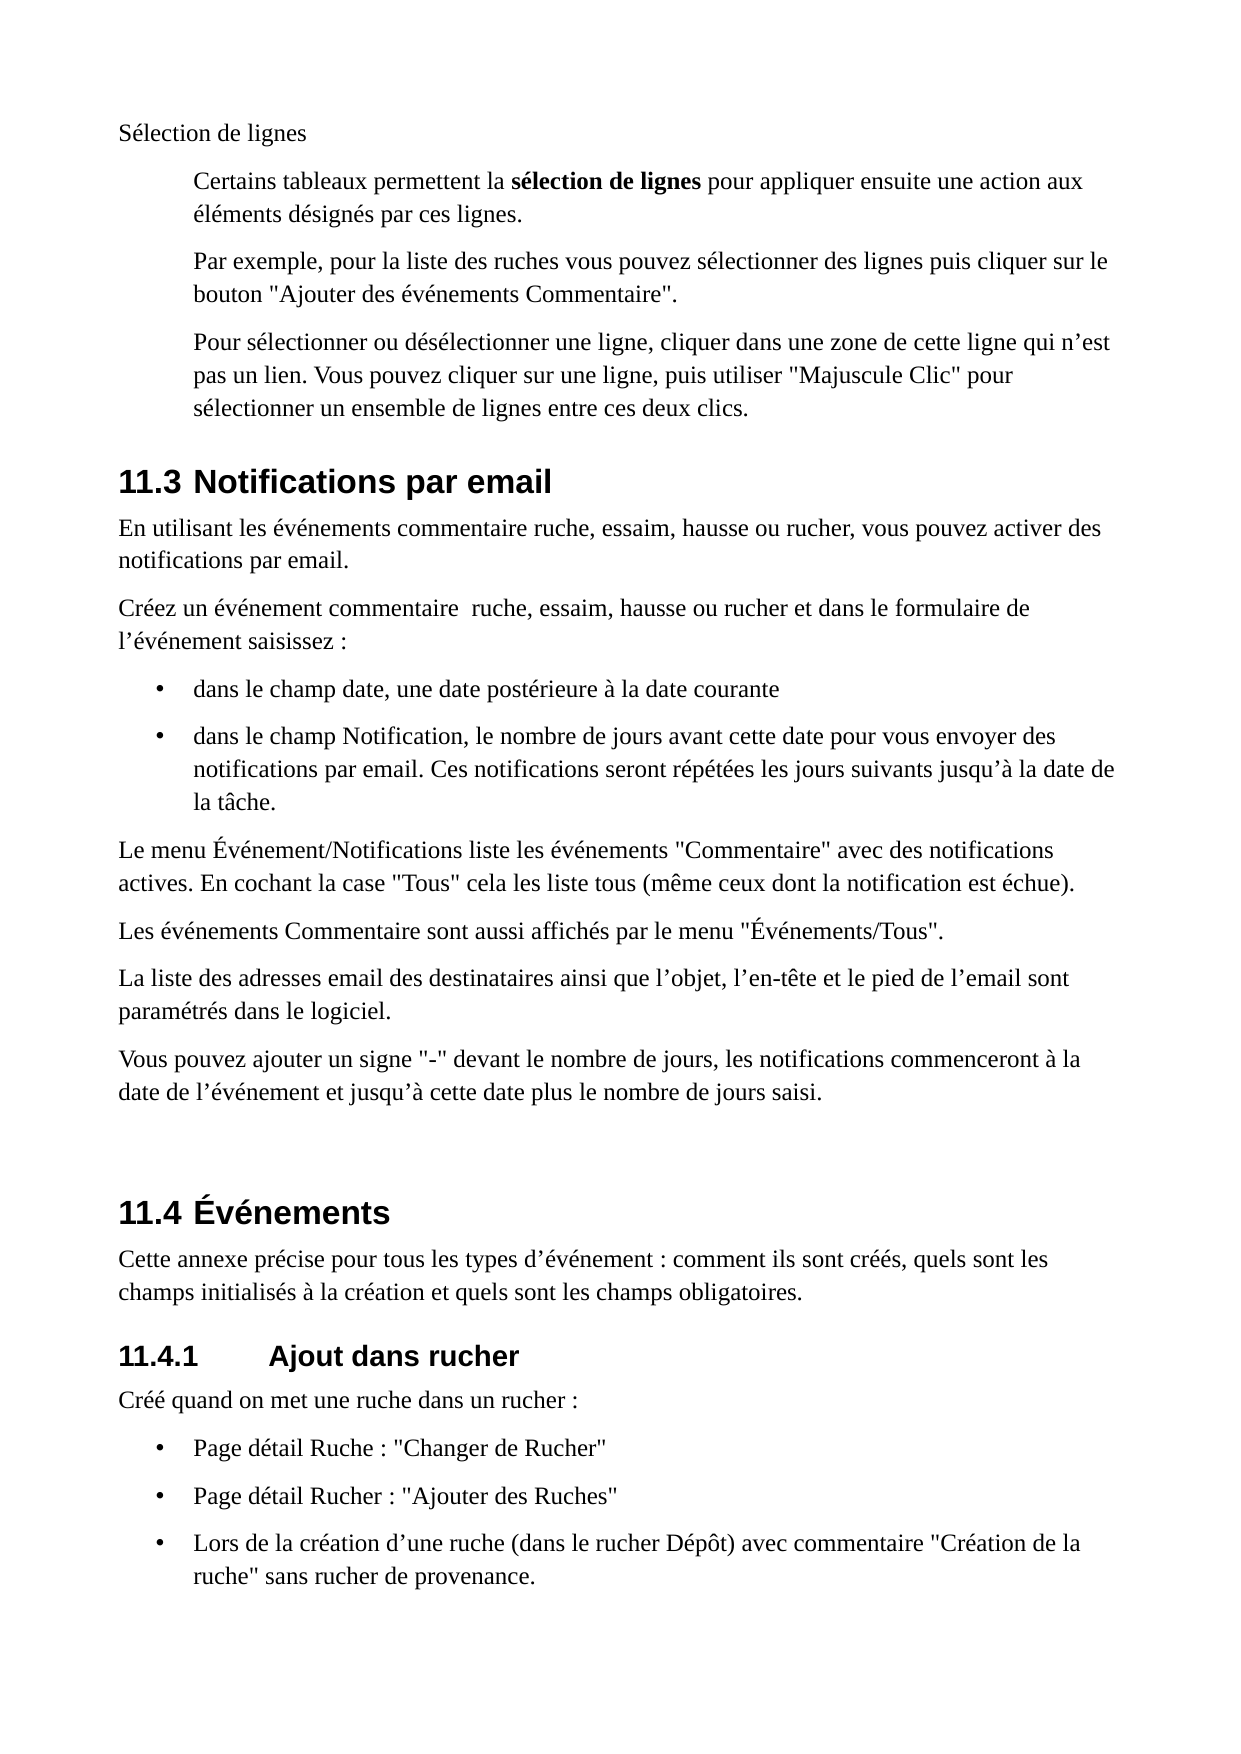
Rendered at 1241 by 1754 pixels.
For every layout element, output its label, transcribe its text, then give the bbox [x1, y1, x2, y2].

text La liste des adresses email des destinataires ainsi que l’objet, l’en-tête et le pied de l’email sont paramétrés dans le logiciel. [118, 963, 1122, 1025]
text Pour sélectionner ou désélectionner une ligne, cliquer dans une zone de cette ligne qui n’est pas un lien. Vous pouvez cliquer sur une ligne, puis utiliser "Majuscule Clic" pour sélectionner un ensemble de lignes entre ces deux clics. [193, 327, 1122, 422]
list dans le champ date, une date postérieure à la date courante [156, 674, 1122, 703]
text Le menu Événement/Notifications liste les événements "Commentaire" avec des notifications actives. En cochant la case "Tous" cela les liste tous (même ceux dont la notification est échue). [118, 835, 1122, 897]
text Cette annexe précise pour tous les types d’événement : comment ils sont créés, quels sont les champs initialisés à la création et quels sont les champs obligatoires. [118, 1244, 1122, 1306]
text Sélection de lignes [118, 118, 1122, 147]
text Créé quand on met une ruche dans un rucher : [118, 1386, 1122, 1414]
list Lors de la création d’une ruche (dans le rucher Dépôt) avec commentaire "Création de la ruche" sans rucher de provenance. [156, 1528, 1122, 1590]
subtitle Notifications par email [118, 461, 1122, 500]
text En utilisant les événements commentaire ruche, essaim, hausse ou rucher, vous pouvez activer des notifications par email. [118, 513, 1122, 574]
list Page détail Rucher : "Ajouter des Ruches" [156, 1481, 1122, 1509]
subtitle Ajout dans rucher [118, 1339, 1122, 1373]
text Certains tableaux permettent la sélection de lignes pour appliquer ensuite une action aux éléments désignés par ces lignes. [193, 166, 1122, 227]
text Les événements Commentaire sont aussi affichés par le menu "Événements/Tous". [118, 916, 1122, 944]
text Vous pouvez ajouter un signe "-" devant le nombre de jours, les notifications commenceront à la date de l’événement et jusqu’à cette date plus le nombre de jours saisi. [118, 1044, 1122, 1106]
subtitle Événements [118, 1193, 1122, 1232]
list dans le champ Notification, le nombre de jours avant cette date pour vous envoyer des notifications par email. Ces notifications seront répétées les jours suivants jusqu’à la date de la tâche. [156, 721, 1122, 816]
text Par exemple, pour la liste des ruches vous pouvez sélectionner des lignes puis cliquer sur le bouton "Ajouter des événements Commentaire". [193, 246, 1122, 308]
list Page détail Ruche : "Changer de Rucher" [156, 1433, 1122, 1462]
text Créez un événement commentaire ruche, essaim, hausse ou rucher et dans le formulaire de l’événement saisissez : [118, 593, 1122, 655]
